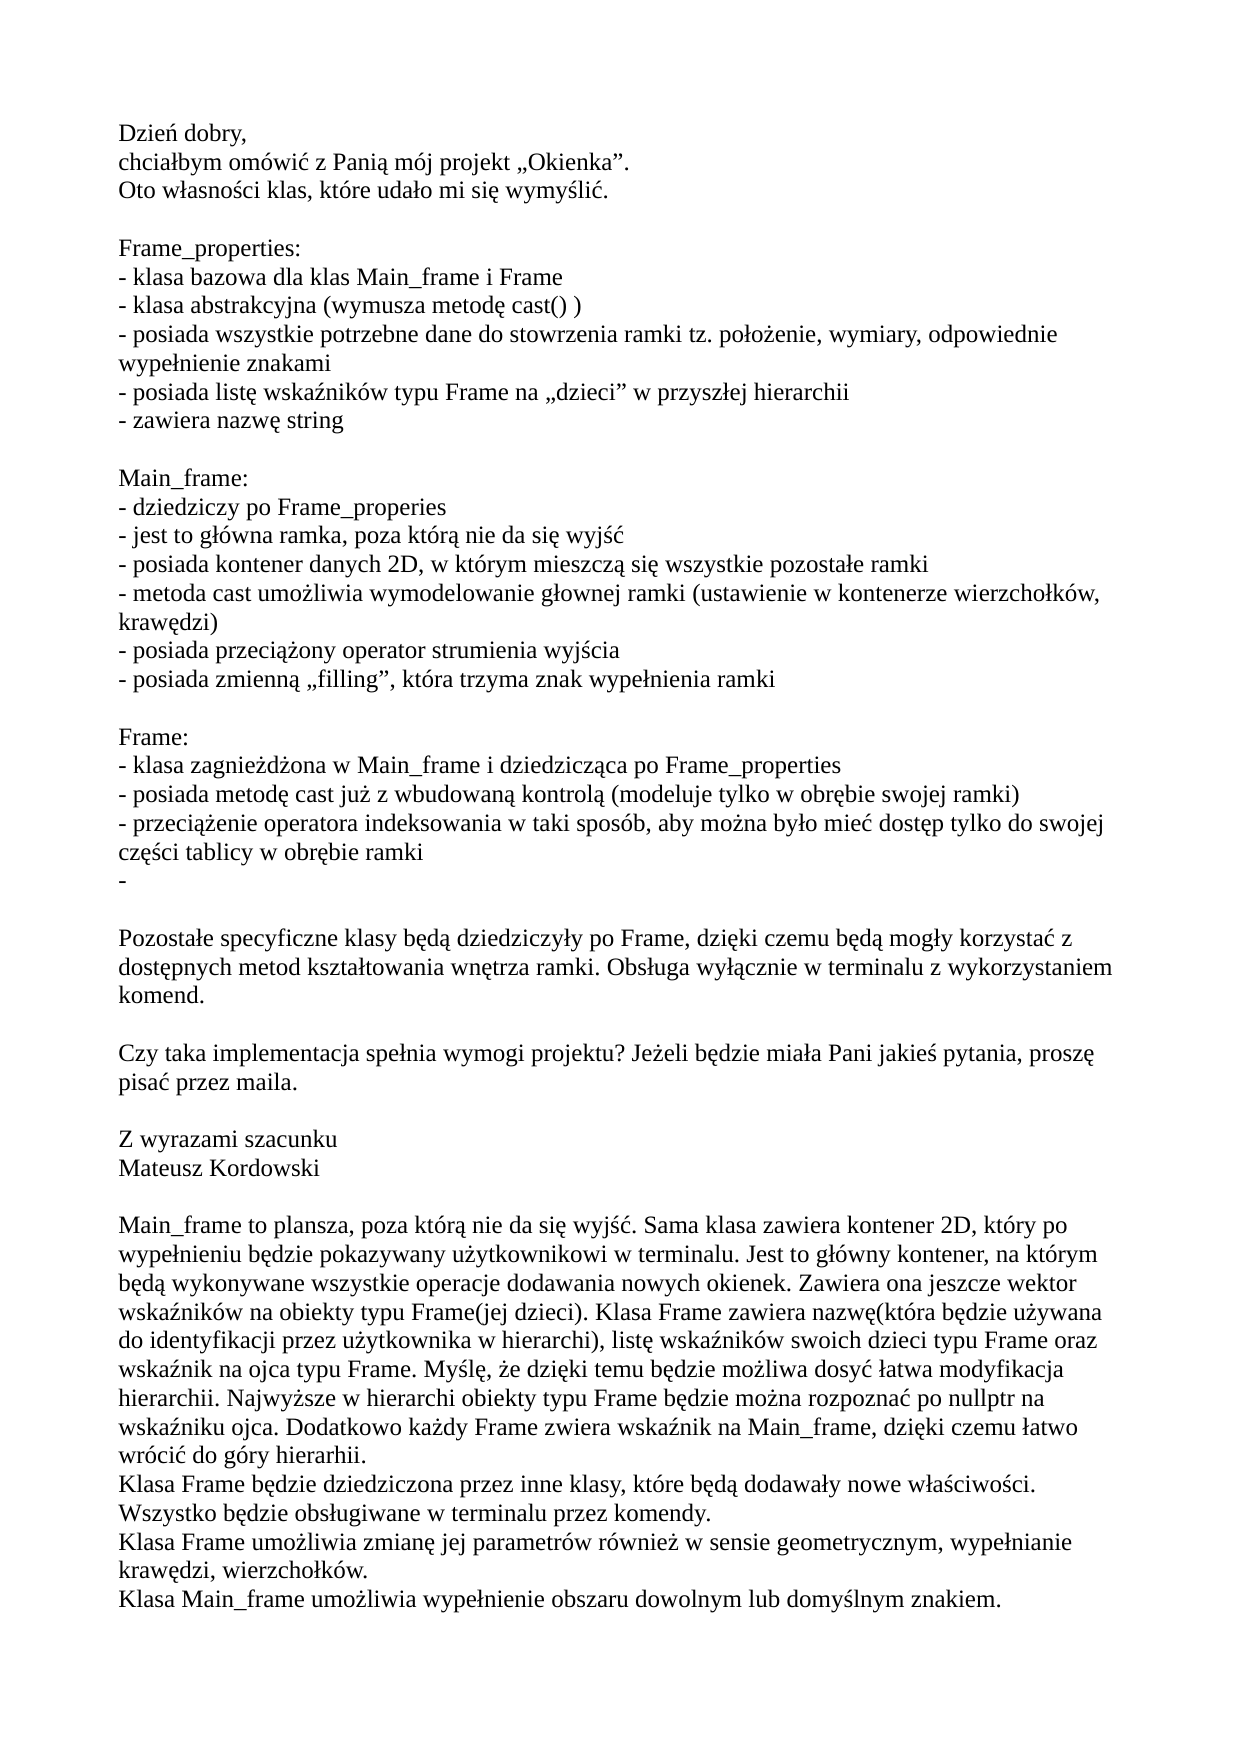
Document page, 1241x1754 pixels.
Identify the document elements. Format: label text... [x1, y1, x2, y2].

text chciałbym omówić z Panią mój projekt „Okienka”. [118, 147, 1122, 176]
text - zawiera nazwę string [118, 406, 1122, 434]
text - posiada metodę cast już z wbudowaną kontrolą (modeluje tylko w obrębie swojej ramki) [118, 779, 1122, 808]
text Klasa Frame umożliwia zmianę jej parametrów również w sensie geometrycznym, wypełnianie krawędzi, wierzchołków. [118, 1527, 1122, 1584]
text - posiada wszystkie potrzebne dane do stowrzenia ramki tz. położenie, wymiary, odpowiednie wypełnienie znakami [118, 319, 1122, 377]
text - klasa bazowa dla klas Main_frame i Frame [118, 262, 1122, 291]
text Frame: [118, 722, 1122, 751]
text Z wyrazami szacunku [118, 1124, 1122, 1153]
text - [118, 866, 1122, 894]
text - dziedziczy po Frame_properies [118, 492, 1122, 521]
text - posiada listę wskaźników typu Frame na „dzieci” w przyszłej hierarchii [118, 377, 1122, 406]
text Pozostałe specyficzne klasy będą dziedziczyły po Frame, dzięki czemu będą mogły korzystać z dostępnych metod kształtowania wnętrza ramki. Obsługa wyłącznie w terminalu z wykorzystaniem komend. [118, 923, 1122, 1009]
text Oto własności klas, które udało mi się wymyślić. [118, 176, 1122, 204]
text - metoda cast umożliwia wymodelowanie głownej ramki (ustawienie w kontenerze wierzchołków, krawędzi) [118, 578, 1122, 636]
text Main_frame: [118, 463, 1122, 492]
text Czy taka implementacja spełnia wymogi projektu? Jeżeli będzie miała Pani jakieś pytania, proszę pisać przez maila. [118, 1038, 1122, 1096]
text Klasa Main_frame umożliwia wypełnienie obszaru dowolnym lub domyślnym znakiem. [118, 1584, 1122, 1613]
text - jest to główna ramka, poza którą nie da się wyjść [118, 521, 1122, 549]
text Mateusz Kordowski [118, 1153, 1122, 1182]
text Dzień dobry, [118, 118, 1122, 147]
text - klasa zagnieżdżona w Main_frame i dziedzicząca po Frame_properties [118, 751, 1122, 779]
text - klasa abstrakcyjna (wymusza metodę cast() ) [118, 291, 1122, 319]
text - posiada kontener danych 2D, w którym mieszczą się wszystkie pozostałe ramki [118, 549, 1122, 578]
text Main_frame to plansza, poza którą nie da się wyjść. Sama klasa zawiera kontener 2D, który po wypełnieniu będzie pokazywany użytkownikowi w terminalu. Jest to główny kontener, na którym będą wykonywane wszystkie operacje dodawania nowych okienek. Zawiera ona jeszcze wektor wskaźników na obiekty typu Frame(jej dzieci). Klasa Frame zawiera nazwę(która będzie używana do identyfikacji przez użytkownika w hierarchi), listę wskaźników swoich dzieci typu Frame oraz wskaźnik na ojca typu Frame. Myślę, że dzięki temu będzie możliwa dosyć łatwa modyfikacja hierarchii. Najwyższe w hierarchi obiekty typu Frame będzie można rozpoznać po nullptr na wskaźniku ojca. Dodatkowo każdy Frame zwiera wskaźnik na Main_frame, dzięki czemu łatwo wrócić do góry hierarhii. [118, 1211, 1122, 1469]
text - posiada zmienną „filling”, która trzyma znak wypełnienia ramki [118, 664, 1122, 693]
text - posiada przeciążony operator strumienia wyjścia [118, 636, 1122, 664]
text Frame_properties: [118, 233, 1122, 262]
text - przeciążenie operatora indeksowania w taki sposób, aby można było mieć dostęp tylko do swojej części tablicy w obrębie ramki [118, 808, 1122, 866]
text Klasa Frame będzie dziedziczona przez inne klasy, które będą dodawały nowe właściwości. Wszystko będzie obsługiwane w terminalu przez komendy. [118, 1469, 1122, 1527]
